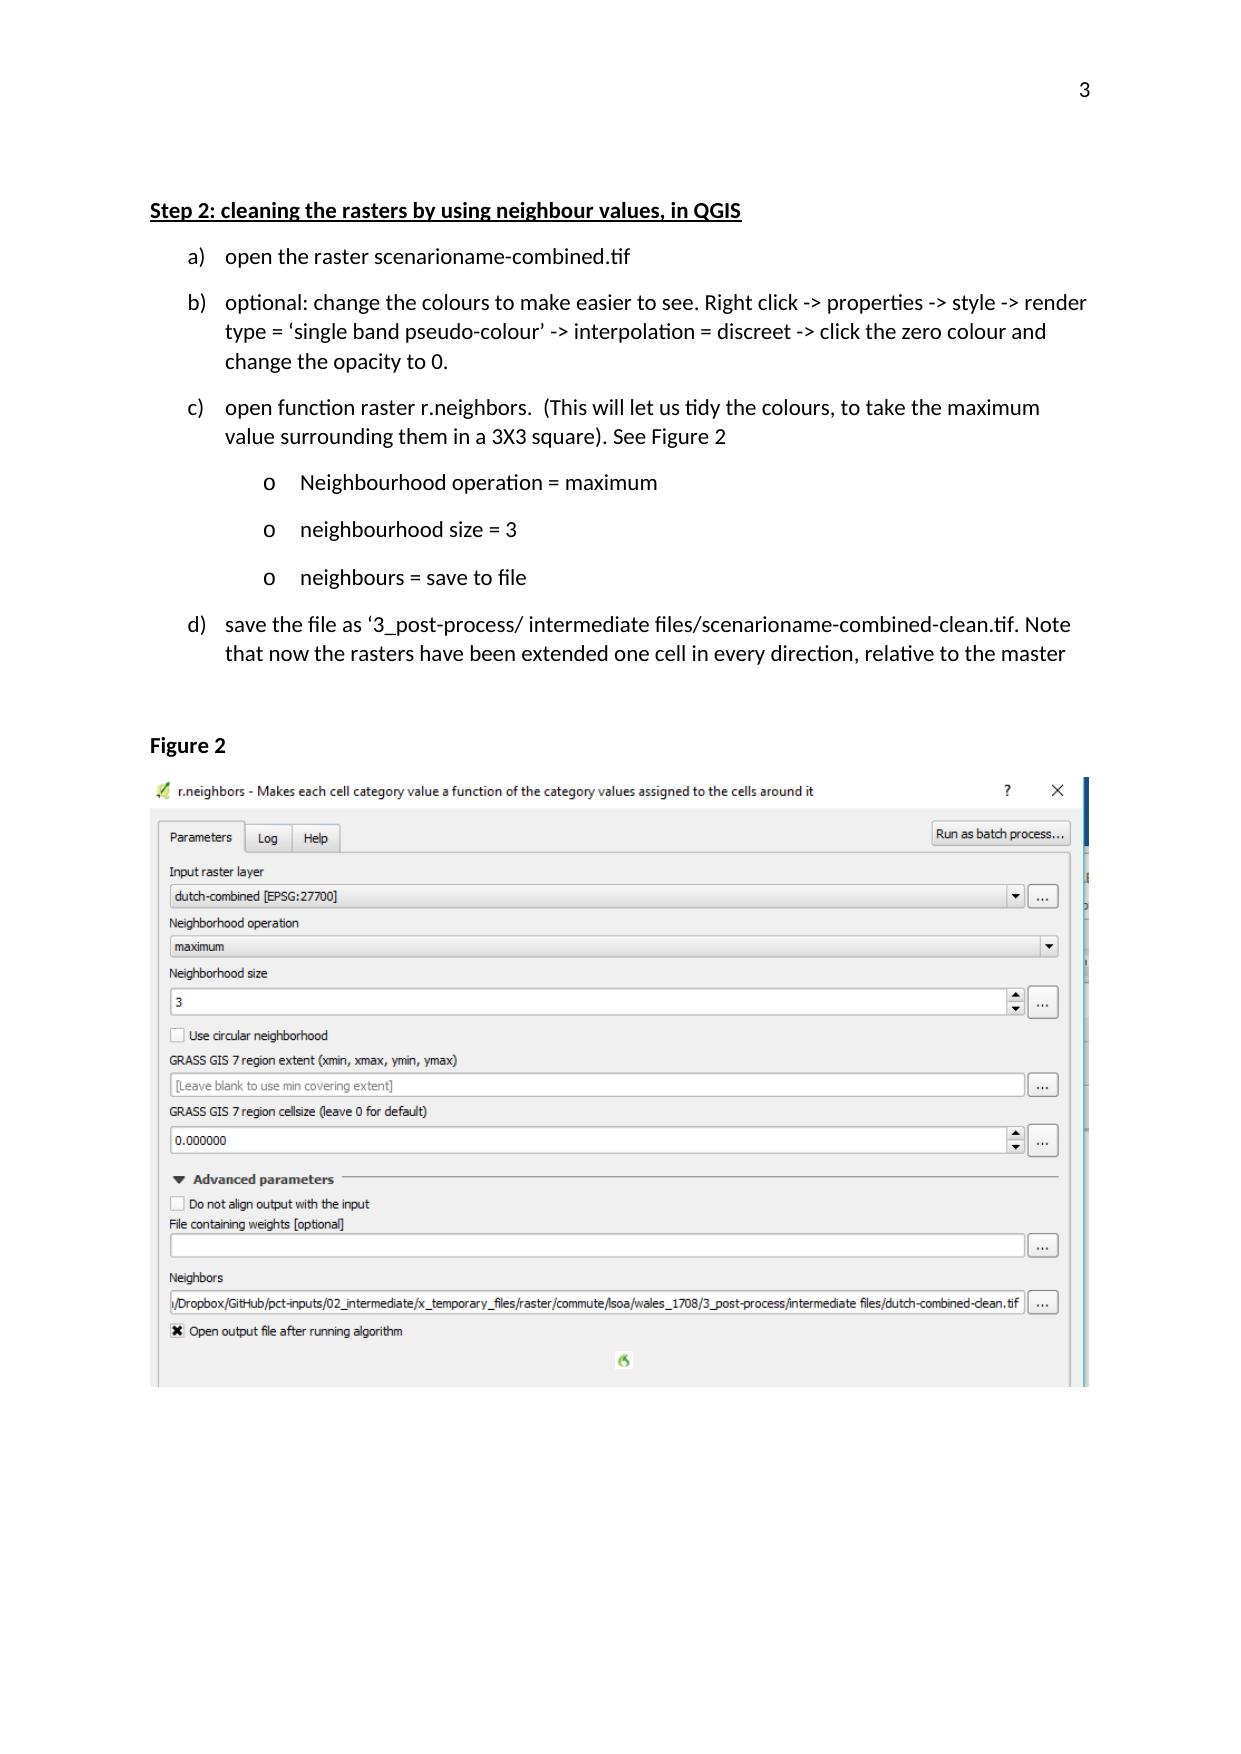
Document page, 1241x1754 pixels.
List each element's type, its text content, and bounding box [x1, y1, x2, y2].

list save the file as ‘3_post-process/ intermediate files/scenarioname-combined-clean.tif. Note that now the rasters have been extended one cell in every direction, relative to the master [187, 610, 1090, 668]
list neighbours = save to file [262, 563, 1090, 592]
text Step 2: cleaning the rasters by using neighbour values, in QGIS [150, 196, 1090, 224]
text Figure 2 [150, 732, 1090, 760]
list optional: change the colours to make easier to see. Right click -> properties -> style -> render type = ‘single band pseudo-colour’ -> interpolation = discreet -> click the zero colour and change the opacity to 0. [187, 288, 1090, 375]
list open function raster r.neighbors. (This will let us tidy the colours, to take the maximum value surrounding them in a 3X3 square). See Figure 2 [187, 393, 1090, 450]
list neighbourhood size = 3 [262, 516, 1090, 545]
list Neighbourhood operation = maximum [262, 468, 1090, 497]
list open the raster scenarioname-combined.tif [187, 242, 1090, 270]
